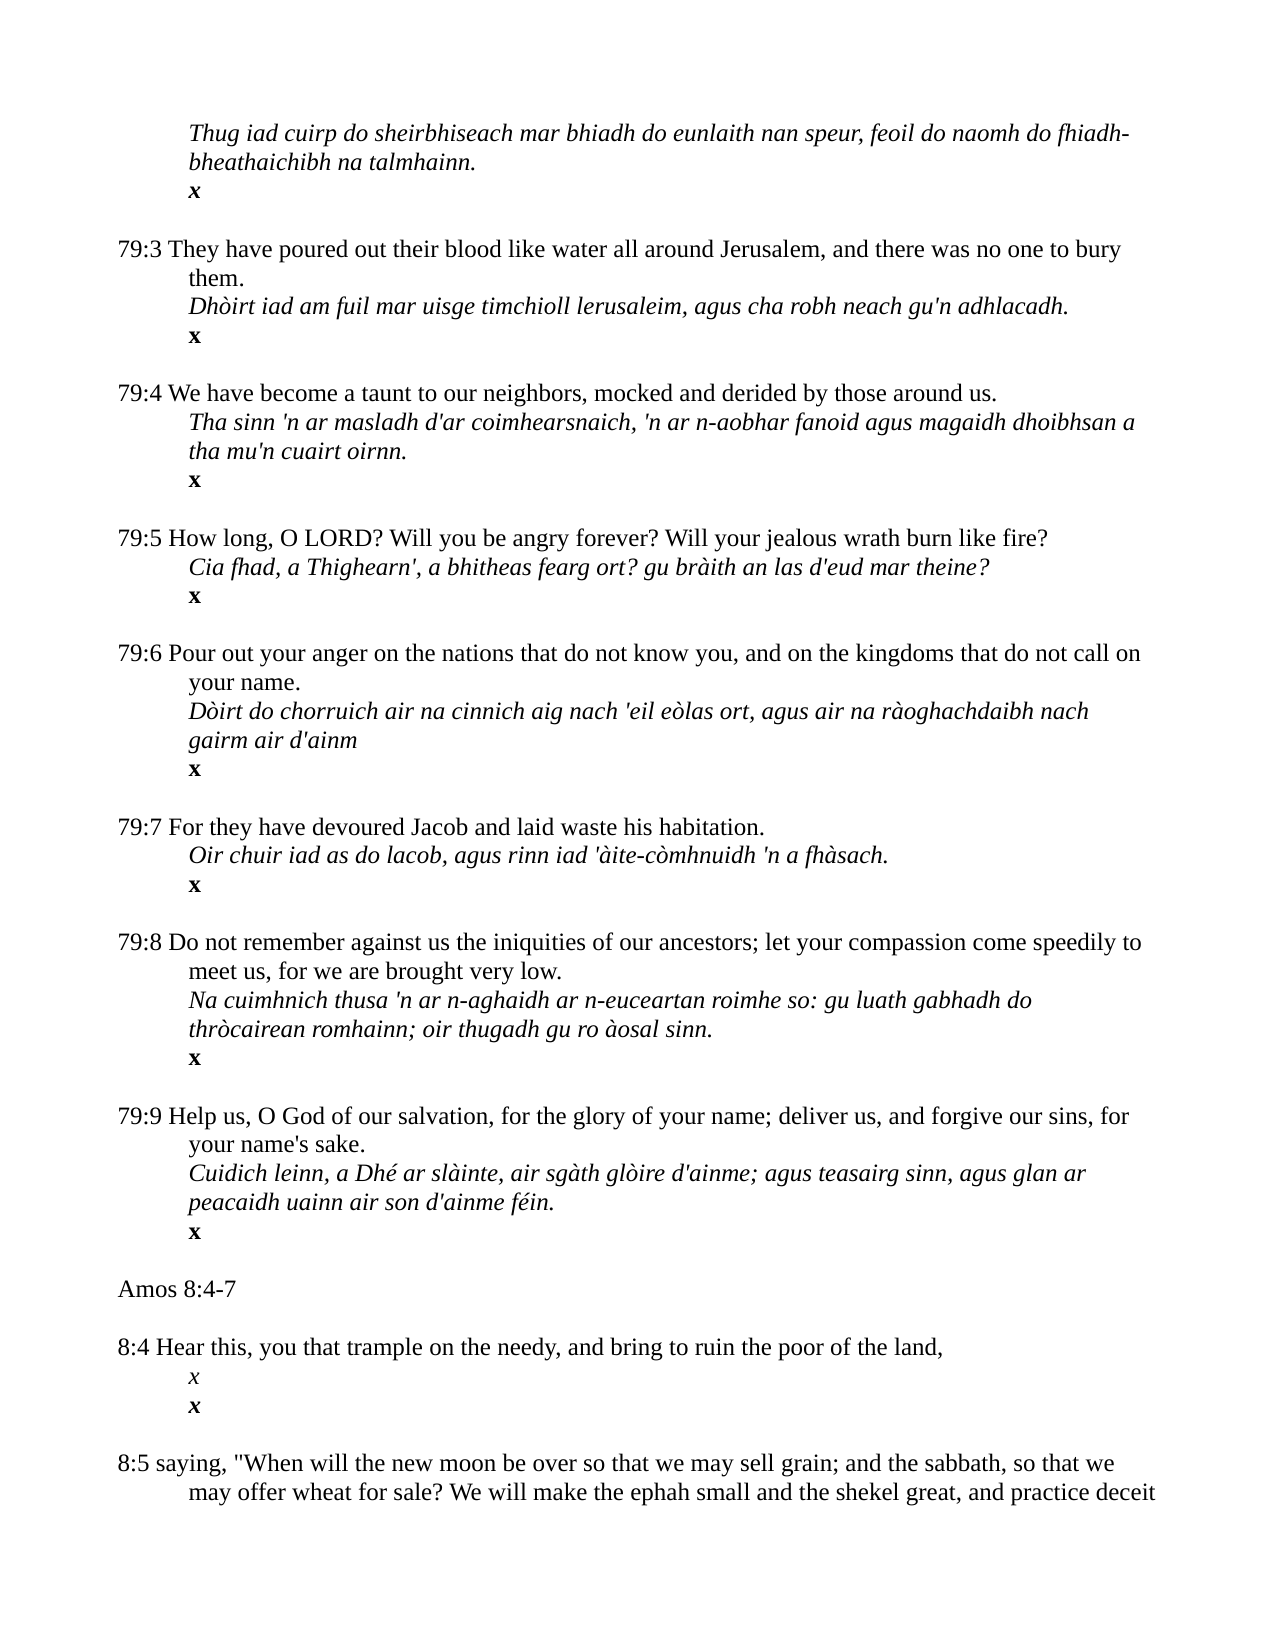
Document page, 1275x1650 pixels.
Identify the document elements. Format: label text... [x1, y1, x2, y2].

text Amos 8:4-7 [117, 1274, 1157, 1303]
text 79:6 Pour out your anger on the nations that do not know you, and on the kingdoms that do not call on your name. Dòirt do chorruich air na cinnich aig nach 'eil eòlas ort, agus air na ràoghachdaibh nach gairm air d'ainm x [117, 638, 1157, 782]
text 79:5 How long, O LORD? Will you be angry forever? Will your jealous wrath burn like fire? Cia fhad, a Thighearn', a bhitheas fearg ort? gu bràith an las d'eud mar theine? x [117, 523, 1157, 609]
text 79:4 We have become a taunt to our neighbors, mocked and derided by those around us. Tha sinn 'n ar masladh d'ar coimhearsnaich, 'n ar n-aobhar fanoid agus magaidh dhoibhsan a tha mu'n cuairt oirnn. x [117, 378, 1157, 493]
text 8:4 Hear this, you that trample on the needy, and bring to ruin the poor of the land, x x [117, 1332, 1157, 1418]
text 79:8 Do not remember against us the iniquities of our ancestors; let your compassion come speedily to meet us, for we are brought very low. Na cuimhnich thusa 'n ar n-aghaidh ar n-euceartan roimhe so: gu luath gabhadh do thròcairean romhainn; oir thugadh gu ro àosal sinn. x [117, 927, 1157, 1071]
text Thug iad cuirp do sheirbhiseach mar bhiadh do eunlaith nan speur, feoil do naomh do fhiadh-bheathaichibh na talmhainn. x [117, 118, 1157, 204]
text 79:3 They have poured out their blood like water all around Jerusalem, and there was no one to bury them. Dhòirt iad am fuil mar uisge timchioll lerusaleim, agus cha robh neach gu'n adhlacadh. x [117, 234, 1157, 349]
text 8:5 saying, "When will the new moon be over so that we may sell grain; and the sabbath, so that we may offer wheat for sale? We will make the ephah small and the shekel great, and practice deceit [117, 1448, 1157, 1505]
text 79:7 For they have devoured Jacob and laid waste his habitation. Oir chuir iad as do lacob, agus rinn iad 'àite-còmhnuidh 'n a fhàsach. x [117, 812, 1157, 898]
text 79:9 Help us, O God of our salvation, for the glory of your name; deliver us, and forgive our sins, for your name's sake. Cuidich leinn, a Dhé ar slàinte, air sgàth glòire d'ainme; agus teasairg sinn, agus glan ar peacaidh uainn air son d'ainme féin. x [117, 1101, 1157, 1244]
